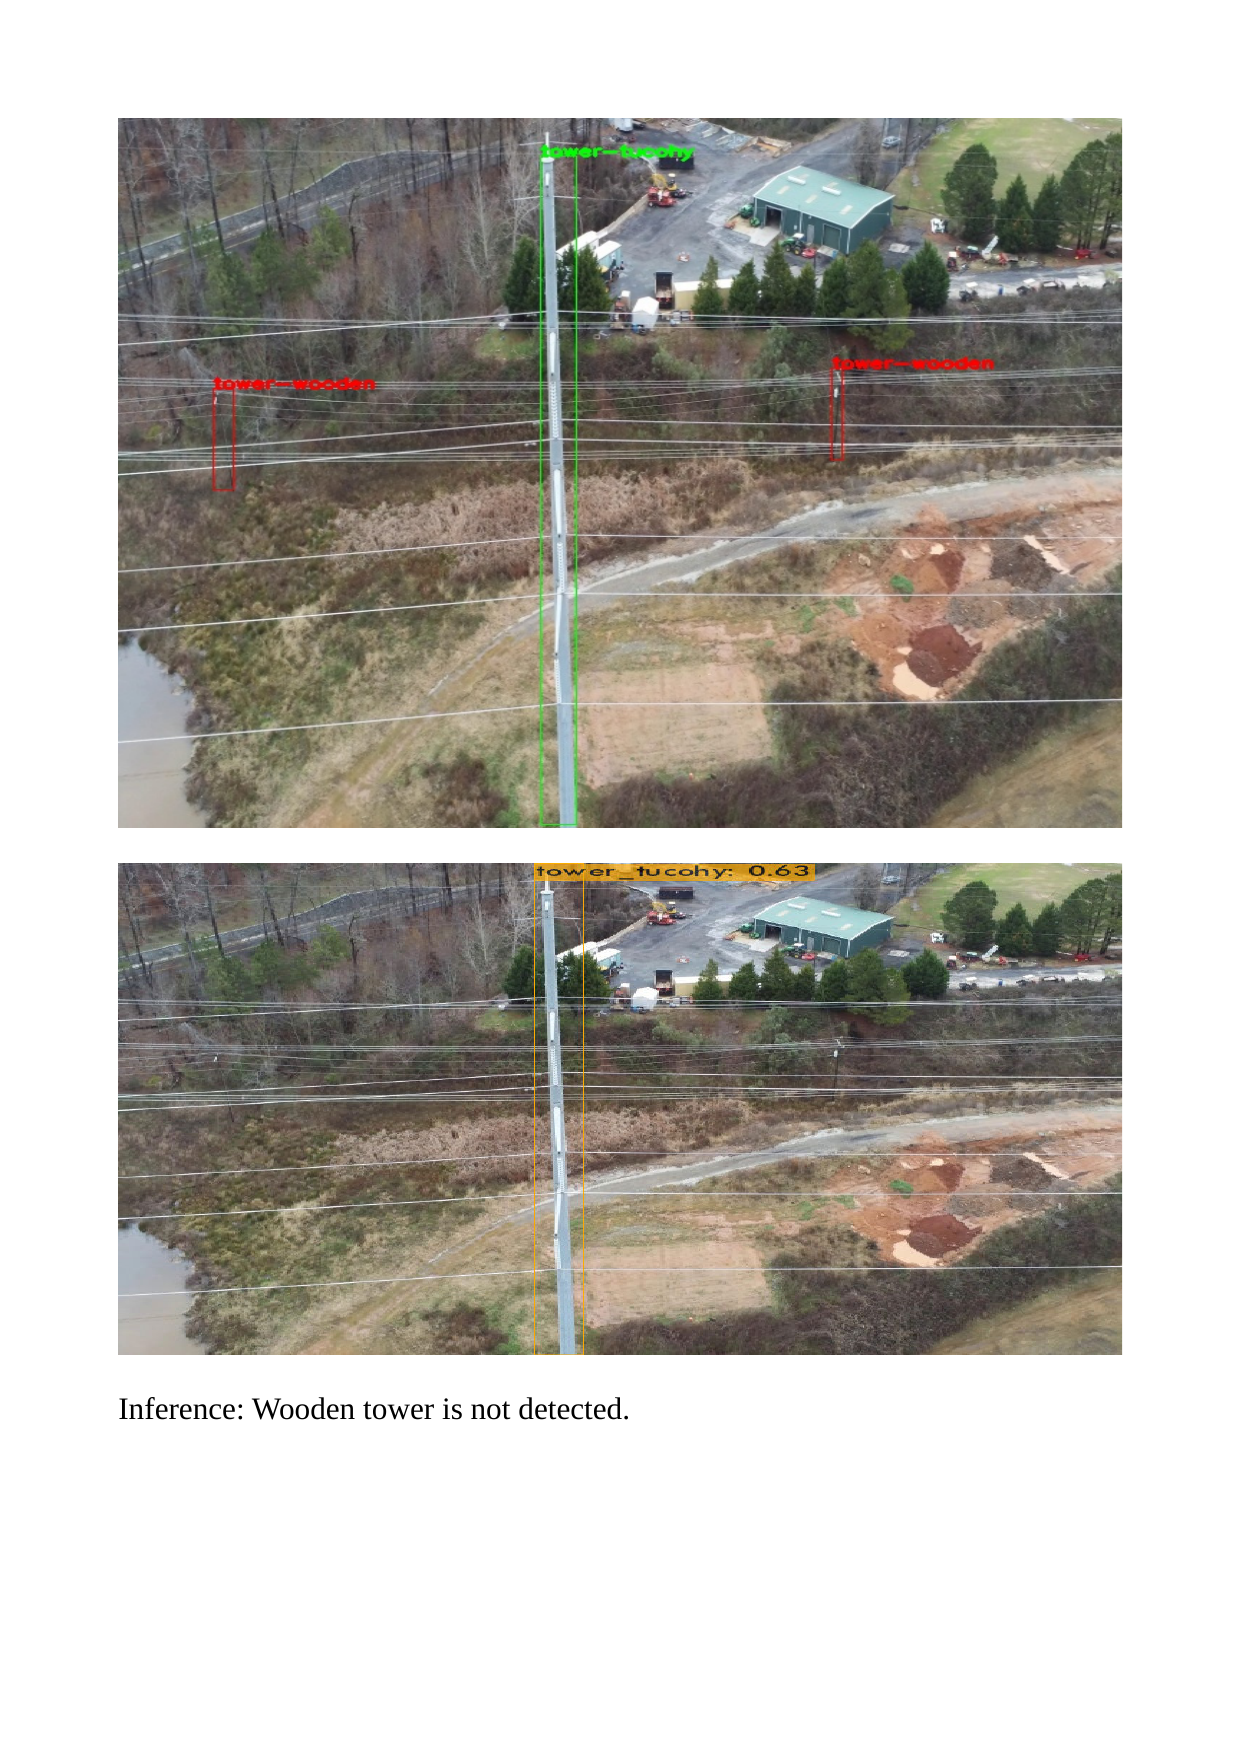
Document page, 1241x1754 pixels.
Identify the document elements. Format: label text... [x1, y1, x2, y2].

picture [118, 118, 1123, 828]
text Inference: Wooden tower is not detected. [118, 1390, 1122, 1426]
picture [118, 863, 1123, 1355]
